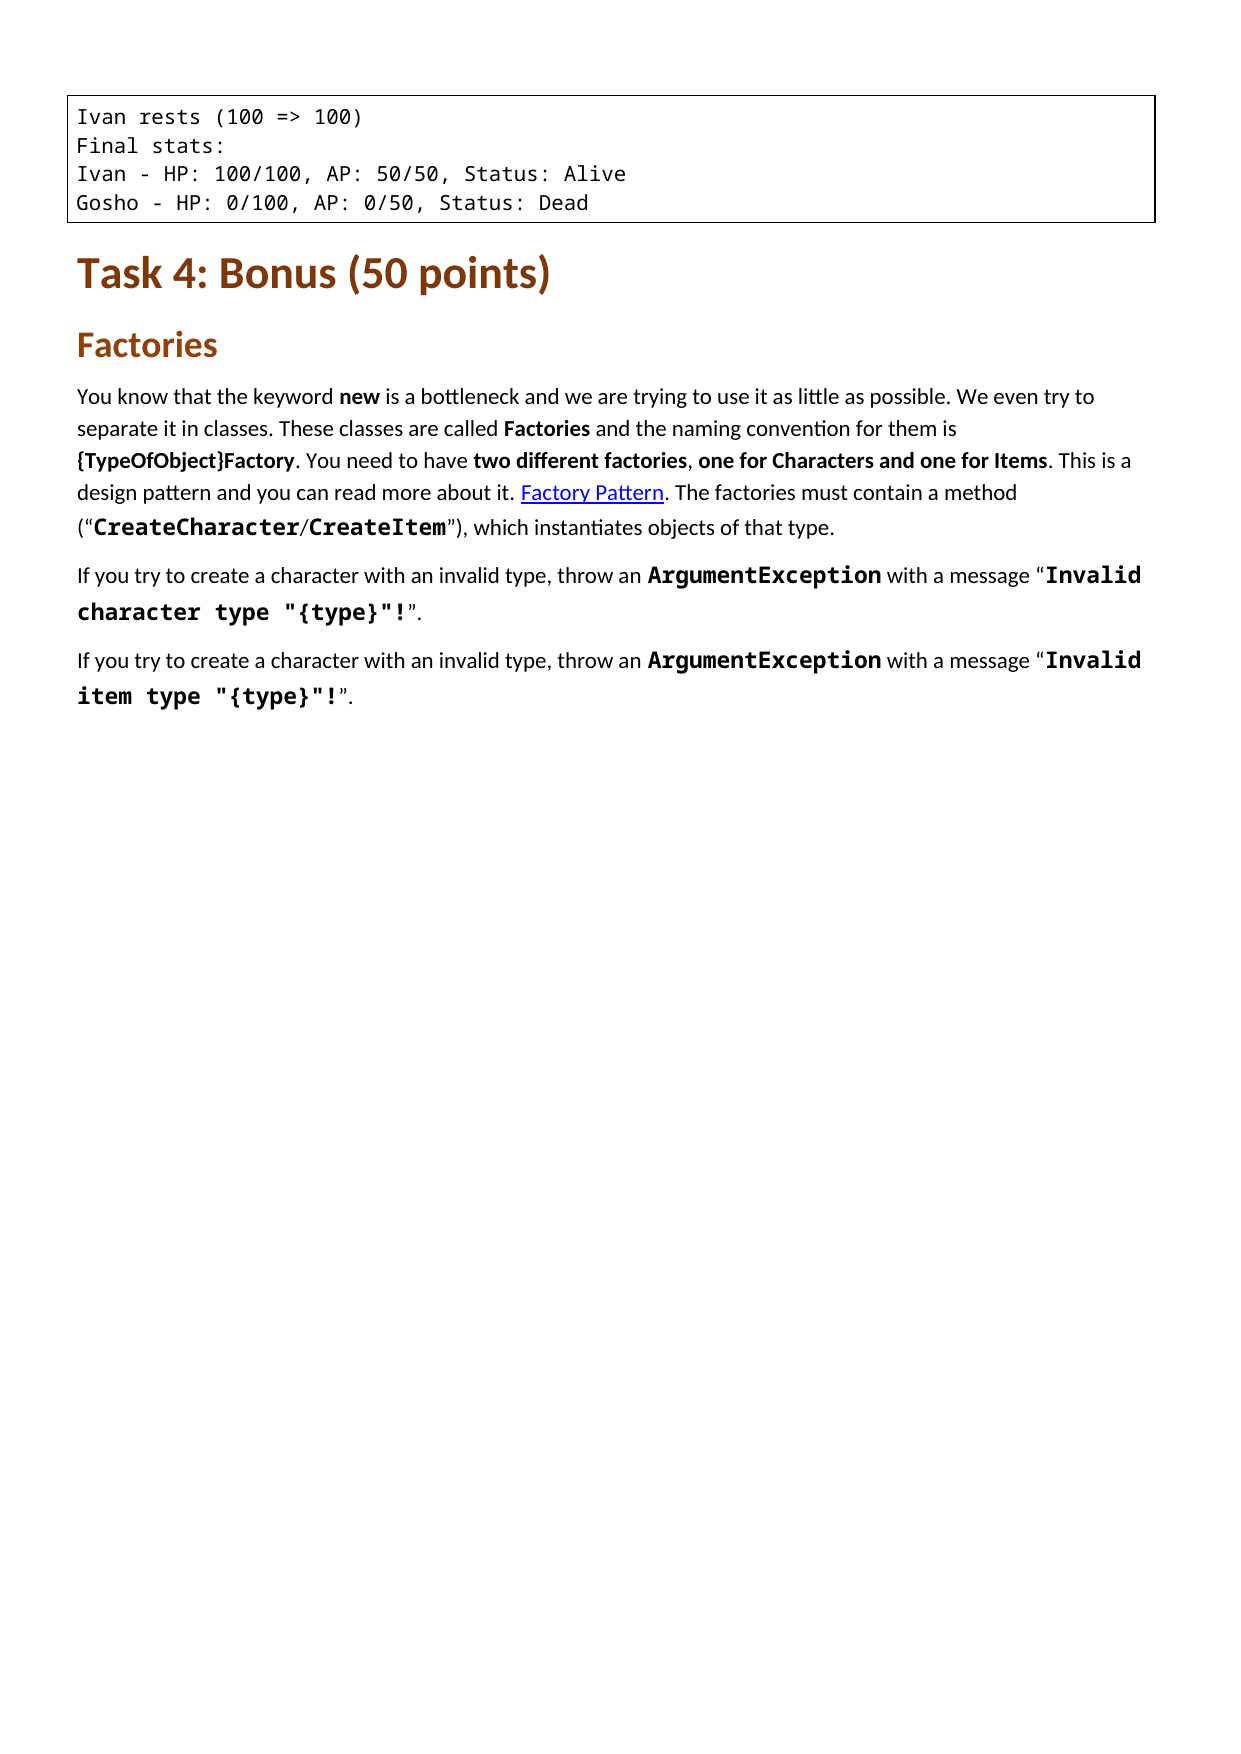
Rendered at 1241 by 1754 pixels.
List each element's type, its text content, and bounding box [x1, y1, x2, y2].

subtitle Task 4: Bonus (50 points) [77, 244, 1163, 300]
text You know that the keyword new is a bottleneck and we are trying to use it as little as possible. We even try to separate it in classes. These classes are called Factories and the naming convention for them is {TypeOfObject}Factory. You need to have two different factories, one for Characters and one for Items. This is a design pattern and you can read more about it. Factory Pattern. The factories must contain a method (“CreateCharacter/CreateItem”), which instantiates objects of that type. [77, 382, 1163, 542]
table_cell Ivan rests (100 => 100) Final stats: Ivan - HP: 100/100, AP: 50/50, Status: Alive Gosho - HP: 0/100, AP: 0/50, Status: Dead [68, 96, 1154, 222]
text If you try to create a character with an invalid type, throw an ArgumentException with a message “Invalid item type "{type}"!”. [77, 644, 1163, 711]
text If you try to create a character with an invalid type, throw an ArgumentException with a message “Invalid character type "{type}"!”. [77, 559, 1163, 627]
subtitle Factories [77, 321, 1163, 367]
